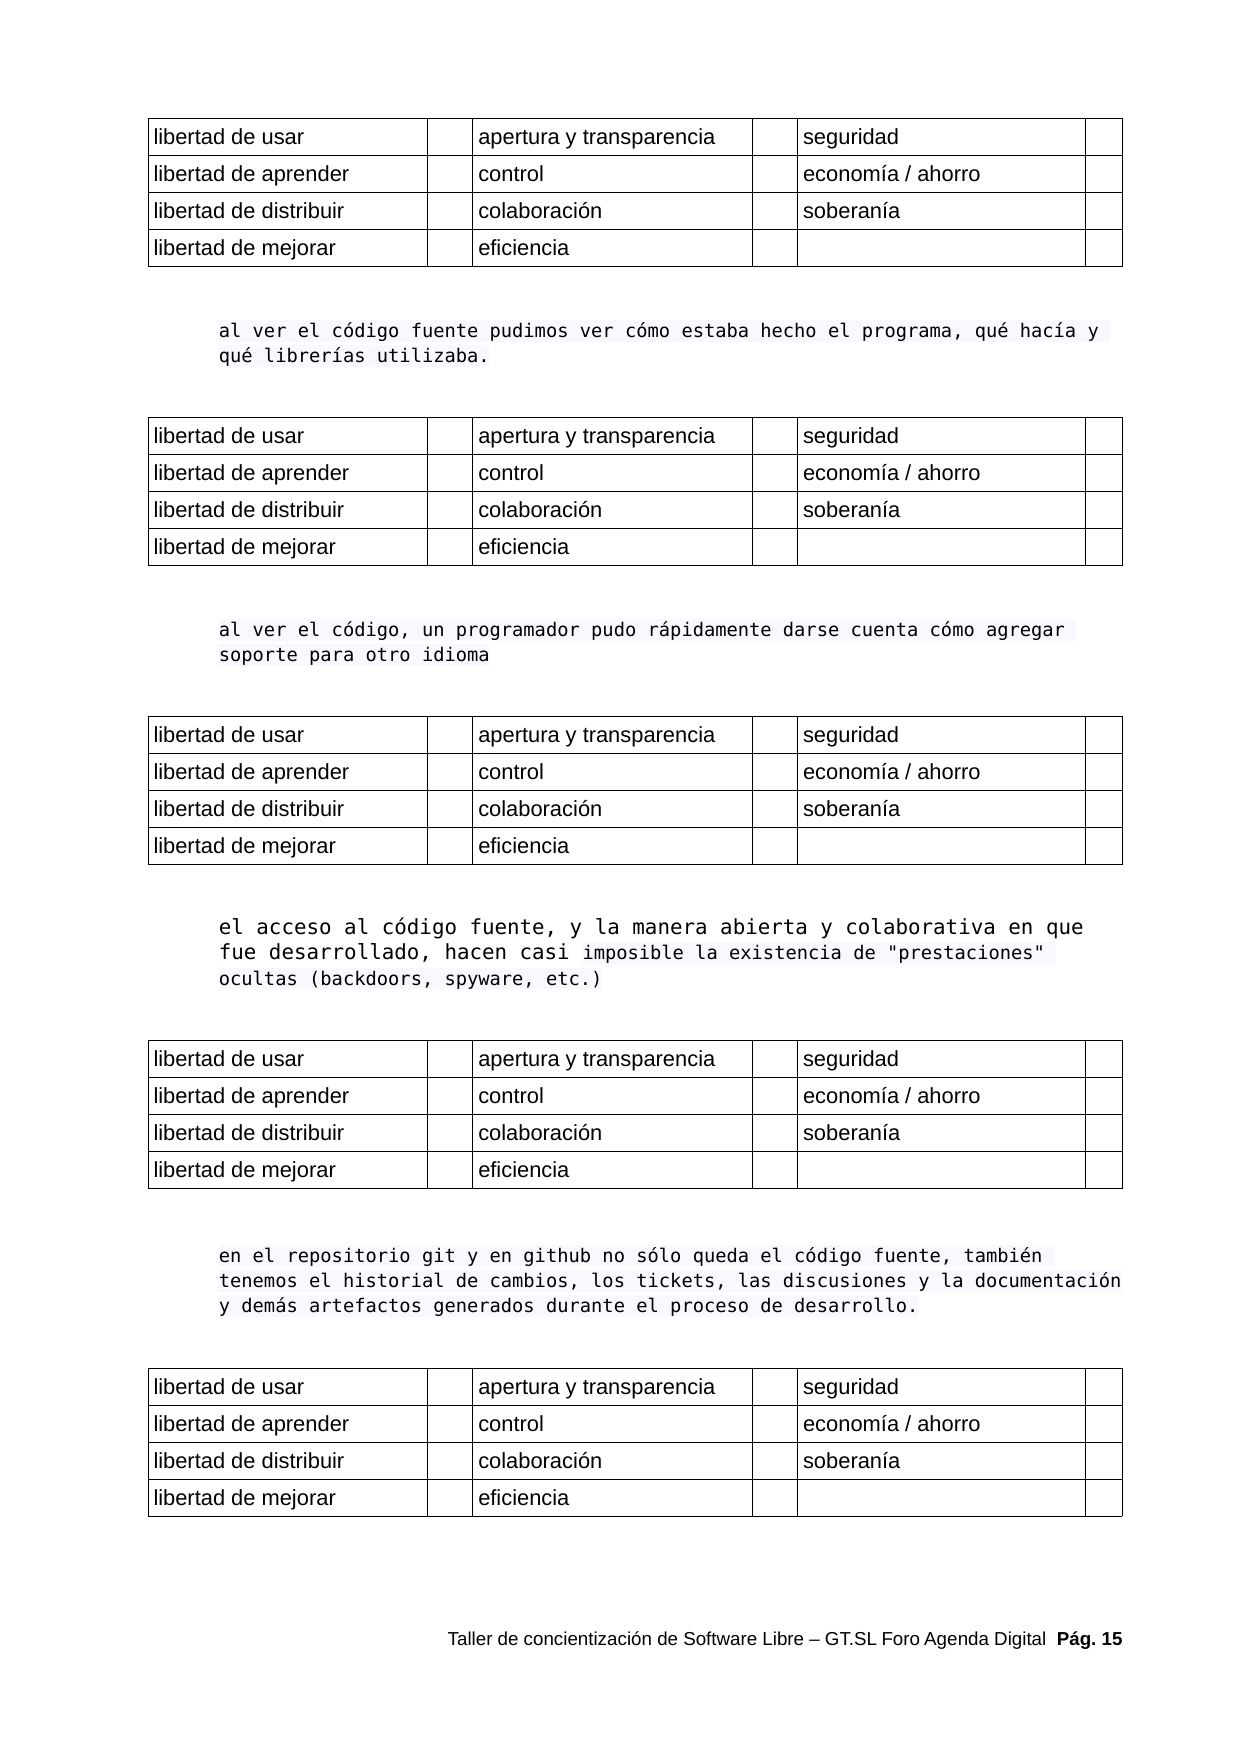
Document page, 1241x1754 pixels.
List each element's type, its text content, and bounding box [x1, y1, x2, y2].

table_cell [1086, 529, 1122, 565]
table_cell soberanía [798, 791, 1085, 827]
table_cell [753, 455, 797, 491]
table_cell [428, 754, 472, 790]
table_cell economía / ahorro [798, 754, 1085, 790]
table_cell [1086, 1480, 1122, 1516]
table_header libertad de usar [149, 119, 427, 155]
table_header [428, 717, 472, 753]
table_cell [753, 492, 797, 528]
table_cell [798, 828, 1085, 864]
table_cell [753, 230, 797, 266]
table_cell [753, 1480, 797, 1516]
table_cell soberanía [798, 1115, 1085, 1151]
text al ver el código fuente pudimos ver cómo estaba hecho el programa, qué hacía y qué librerías utilizaba. [219, 317, 1122, 367]
table_cell libertad de aprender [149, 156, 427, 192]
table_cell eficiencia [473, 529, 752, 565]
table_cell libertad de aprender [149, 1406, 427, 1442]
table_header apertura y transparencia [473, 1369, 752, 1405]
table_cell [428, 492, 472, 528]
table_header [753, 1041, 797, 1077]
table_header [753, 1369, 797, 1405]
table_header apertura y transparencia [473, 119, 752, 155]
table_header [1086, 119, 1122, 155]
table_cell libertad de aprender [149, 455, 427, 491]
table_cell [753, 754, 797, 790]
table_header [753, 119, 797, 155]
table_header [1086, 418, 1122, 454]
table_cell economía / ahorro [798, 455, 1085, 491]
table_cell [1086, 230, 1122, 266]
table_cell [1086, 156, 1122, 192]
table_cell [753, 1152, 797, 1188]
table_cell [428, 193, 472, 229]
table_cell [753, 1443, 797, 1479]
table_header apertura y transparencia [473, 418, 752, 454]
table_cell control [473, 455, 752, 491]
table_cell libertad de distribuir [149, 492, 427, 528]
table_header apertura y transparencia [473, 1041, 752, 1077]
table_cell [753, 193, 797, 229]
table_cell [428, 1443, 472, 1479]
table_cell economía / ahorro [798, 1406, 1085, 1442]
table_cell [1086, 754, 1122, 790]
table_cell libertad de distribuir [149, 791, 427, 827]
table_header seguridad [798, 1369, 1085, 1405]
table_cell [1086, 791, 1122, 827]
table_cell libertad de mejorar [149, 1152, 427, 1188]
table_header libertad de usar [149, 1369, 427, 1405]
table_cell libertad de distribuir [149, 1443, 427, 1479]
table_cell control [473, 754, 752, 790]
table_cell [753, 828, 797, 864]
table_cell [1086, 492, 1122, 528]
table_cell control [473, 1078, 752, 1114]
table_cell colaboración [473, 492, 752, 528]
table_cell soberanía [798, 193, 1085, 229]
table_cell eficiencia [473, 1152, 752, 1188]
table_header [753, 418, 797, 454]
table_cell [1086, 1406, 1122, 1442]
table_cell [753, 1115, 797, 1151]
table_cell [1086, 193, 1122, 229]
table_cell [1086, 455, 1122, 491]
table_header seguridad [798, 1041, 1085, 1077]
text al ver el código, un programador pudo rápidamente darse cuenta cómo agregar soporte para otro idioma [219, 616, 1122, 666]
table_cell [428, 455, 472, 491]
table_cell economía / ahorro [798, 156, 1085, 192]
table_cell [1086, 1115, 1122, 1151]
table_cell [428, 1078, 472, 1114]
table_cell control [473, 156, 752, 192]
table_cell libertad de distribuir [149, 193, 427, 229]
table_cell [798, 230, 1085, 266]
table_cell [428, 1480, 472, 1516]
table_header seguridad [798, 119, 1085, 155]
table_cell [1086, 828, 1122, 864]
table_header [1086, 1369, 1122, 1405]
table_header [1086, 1041, 1122, 1077]
text el acceso al código fuente, y la manera abierta y colaborativa en que fue desarrollado, hacen casi imposible la existencia de "prestaciones" ocultas (backdoors, spyware, etc.) [219, 914, 1122, 989]
table_cell [1086, 1443, 1122, 1479]
table_cell [428, 1152, 472, 1188]
table_header [428, 119, 472, 155]
table_cell libertad de mejorar [149, 230, 427, 266]
table_cell [753, 1078, 797, 1114]
table_cell [428, 1115, 472, 1151]
table_cell colaboración [473, 1115, 752, 1151]
table_cell [428, 791, 472, 827]
table_cell [753, 156, 797, 192]
table_cell [753, 791, 797, 827]
table_cell [428, 828, 472, 864]
table_header seguridad [798, 418, 1085, 454]
table_cell [798, 1152, 1085, 1188]
table_header libertad de usar [149, 418, 427, 454]
table_cell libertad de mejorar [149, 1480, 427, 1516]
table_cell [753, 529, 797, 565]
table_cell soberanía [798, 492, 1085, 528]
table_cell [798, 529, 1085, 565]
table_cell eficiencia [473, 230, 752, 266]
table_cell [428, 156, 472, 192]
text en el repositorio git y en github no sólo queda el código fuente, también tenemos el historial de cambios, los tickets, las discusiones y la documentación y demás artefactos generados durante el proceso de desarrollo. [219, 1242, 1122, 1317]
table_cell colaboración [473, 1443, 752, 1479]
table_cell libertad de aprender [149, 754, 427, 790]
table_cell [798, 1480, 1085, 1516]
table_header [428, 1369, 472, 1405]
table_cell [753, 1406, 797, 1442]
table_cell libertad de distribuir [149, 1115, 427, 1151]
table_header [753, 717, 797, 753]
table_cell eficiencia [473, 1480, 752, 1516]
table_cell [1086, 1078, 1122, 1114]
table_cell [428, 230, 472, 266]
table_header libertad de usar [149, 1041, 427, 1077]
table_cell [428, 1406, 472, 1442]
table_header libertad de usar [149, 717, 427, 753]
table_header [428, 1041, 472, 1077]
table_header [1086, 717, 1122, 753]
table_cell [1086, 1152, 1122, 1188]
table_header apertura y transparencia [473, 717, 752, 753]
table_cell libertad de mejorar [149, 529, 427, 565]
table_cell libertad de mejorar [149, 828, 427, 864]
table_cell soberanía [798, 1443, 1085, 1479]
table_header [428, 418, 472, 454]
table_cell eficiencia [473, 828, 752, 864]
table_cell [428, 529, 472, 565]
table_header seguridad [798, 717, 1085, 753]
table_cell colaboración [473, 791, 752, 827]
table_cell colaboración [473, 193, 752, 229]
table_cell libertad de aprender [149, 1078, 427, 1114]
table_cell economía / ahorro [798, 1078, 1085, 1114]
table_cell control [473, 1406, 752, 1442]
